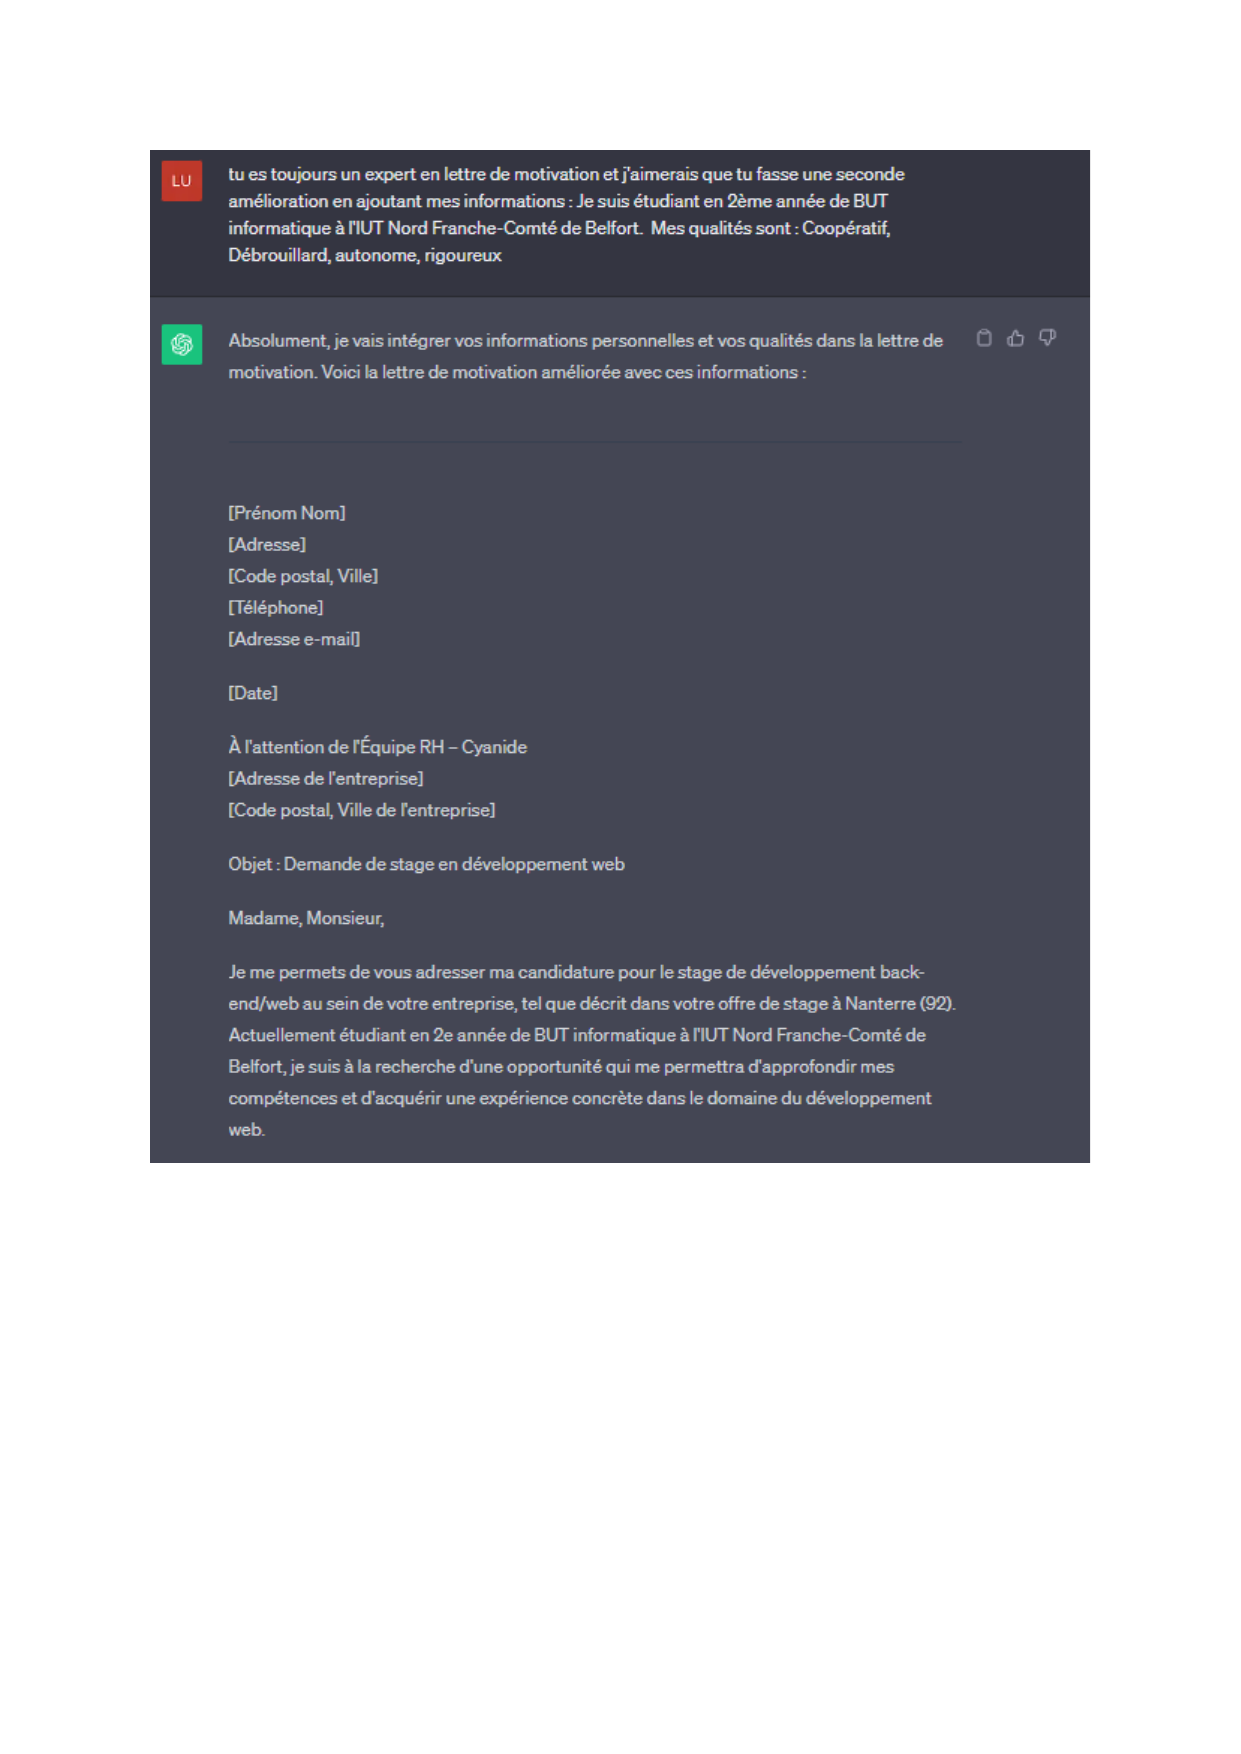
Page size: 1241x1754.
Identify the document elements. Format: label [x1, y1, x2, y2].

picture [150, 150, 1091, 1163]
